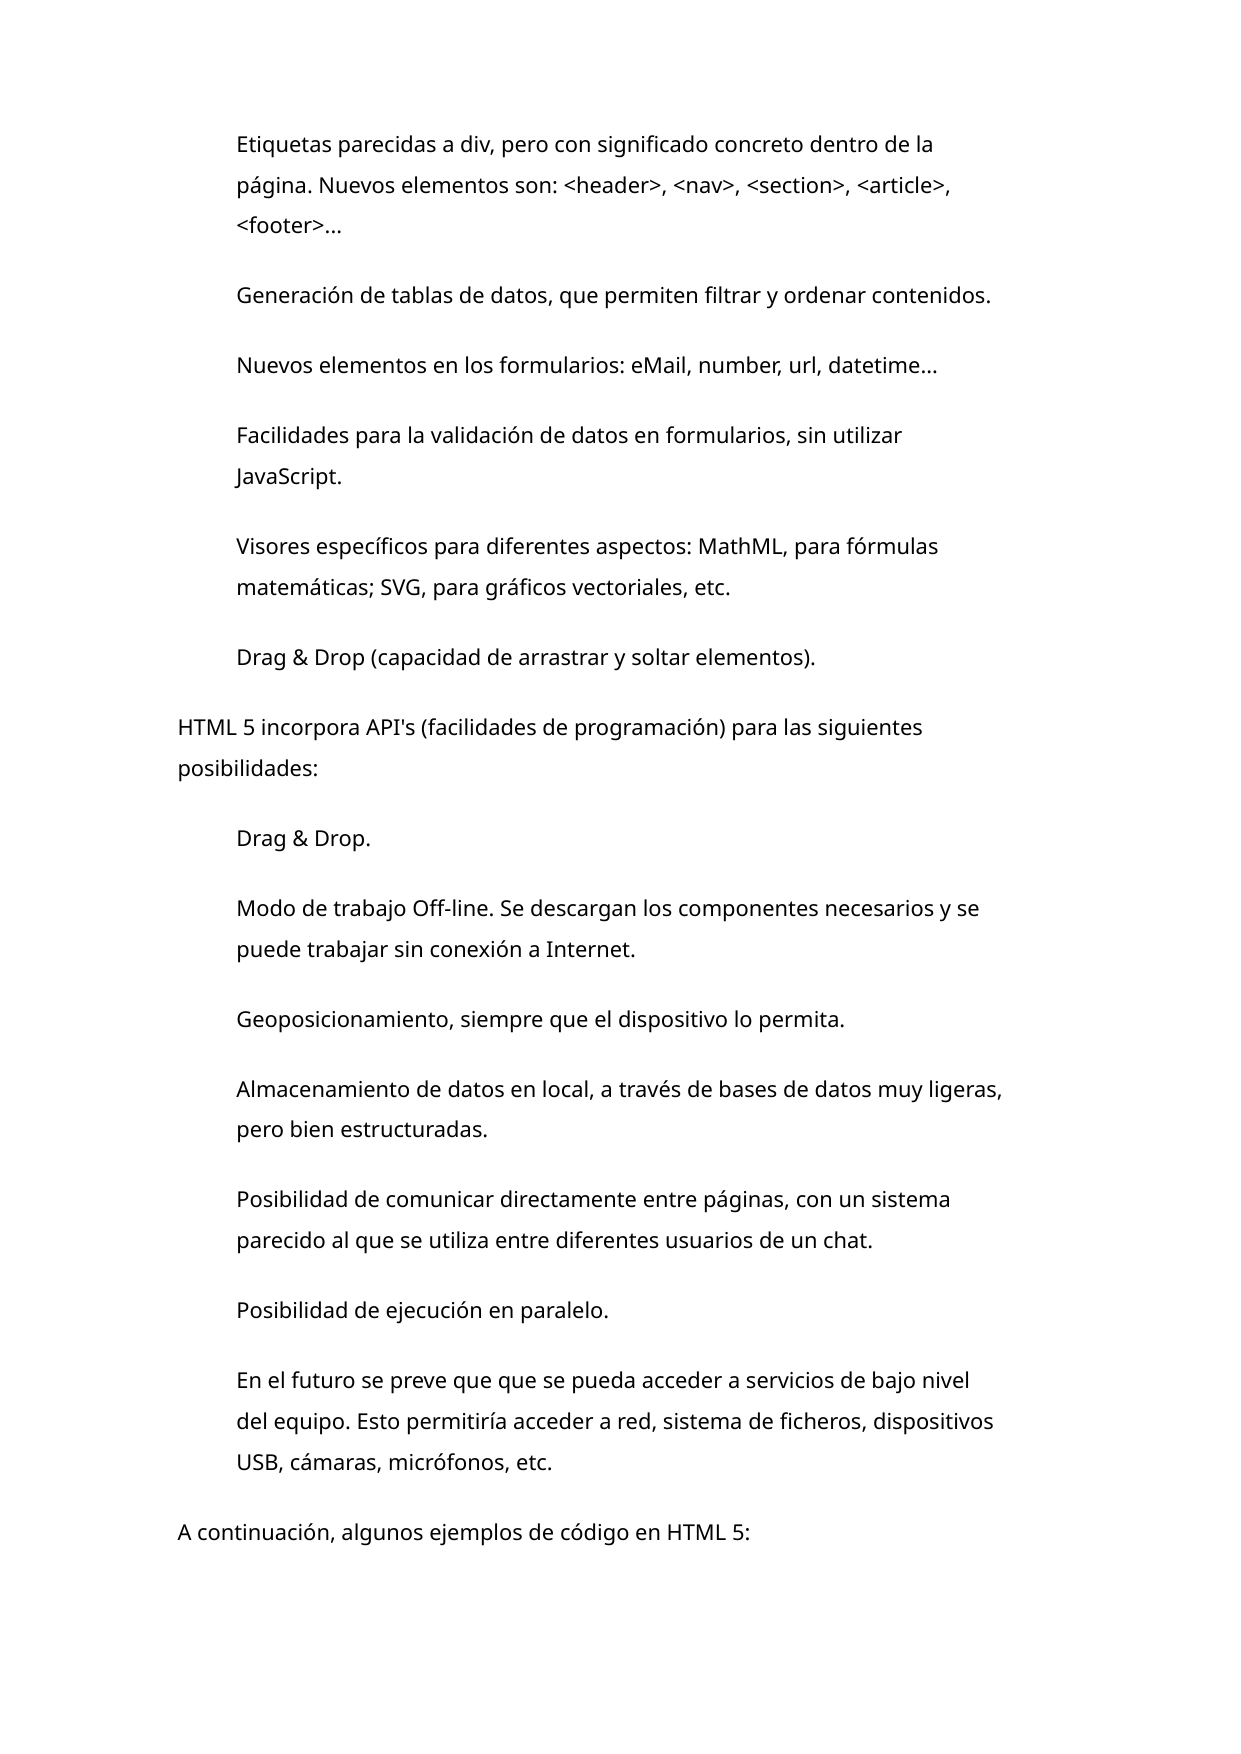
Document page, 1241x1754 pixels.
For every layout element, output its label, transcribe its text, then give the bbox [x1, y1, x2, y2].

text Visores específicos para diferentes aspectos: MathML, para fórmulas matemáticas; SVG, para gráficos vectoriales, etc. [236, 520, 1004, 602]
text HTML 5 incorpora API's (facilidades de programación) para las siguientes posibilidades: [177, 701, 1063, 782]
text Modo de trabajo Off-line. Se descargan los componentes necesarios y se puede trabajar sin conexión a Internet. [236, 882, 1004, 963]
text Generación de tablas de datos, que permiten filtrar y ordenar contenidos. [236, 269, 1004, 310]
text Almacenamiento de datos en local, a través de bases de datos muy ligeras, pero bien estructuradas. [236, 1063, 1004, 1144]
text Geoposicionamiento, siempre que el dispositivo lo permita. [236, 993, 1004, 1033]
text Nuevos elementos en los formularios: eMail, number, url, datetime... [236, 339, 1004, 380]
text A continuación, algunos ejemplos de código en HTML 5: [177, 1506, 1063, 1546]
text Drag & Drop (capacidad de arrastrar y soltar elementos). [236, 631, 1004, 672]
text Facilidades para la validación de datos en formularios, sin utilizar JavaScript. [236, 410, 1004, 491]
text Posibilidad de comunicar directamente entre páginas, con un sistema parecido al que se utiliza entre diferentes usuarios de un chat. [236, 1174, 1004, 1255]
text En el futuro se preve que que se pueda acceder a servicios de bajo nivel del equipo. Esto permitiría acceder a red, sistema de ficheros, dispositivos USB, cámaras, micrófonos, etc. [236, 1354, 1004, 1476]
text Etiquetas parecidas a div, pero con significado concreto dentro de la página. Nuevos elementos son: <header>, <nav>, <section>, <article>, <footer>... [236, 118, 1004, 240]
text Posibilidad de ejecución en paralelo. [236, 1284, 1004, 1325]
text Drag & Drop. [236, 812, 1004, 853]
